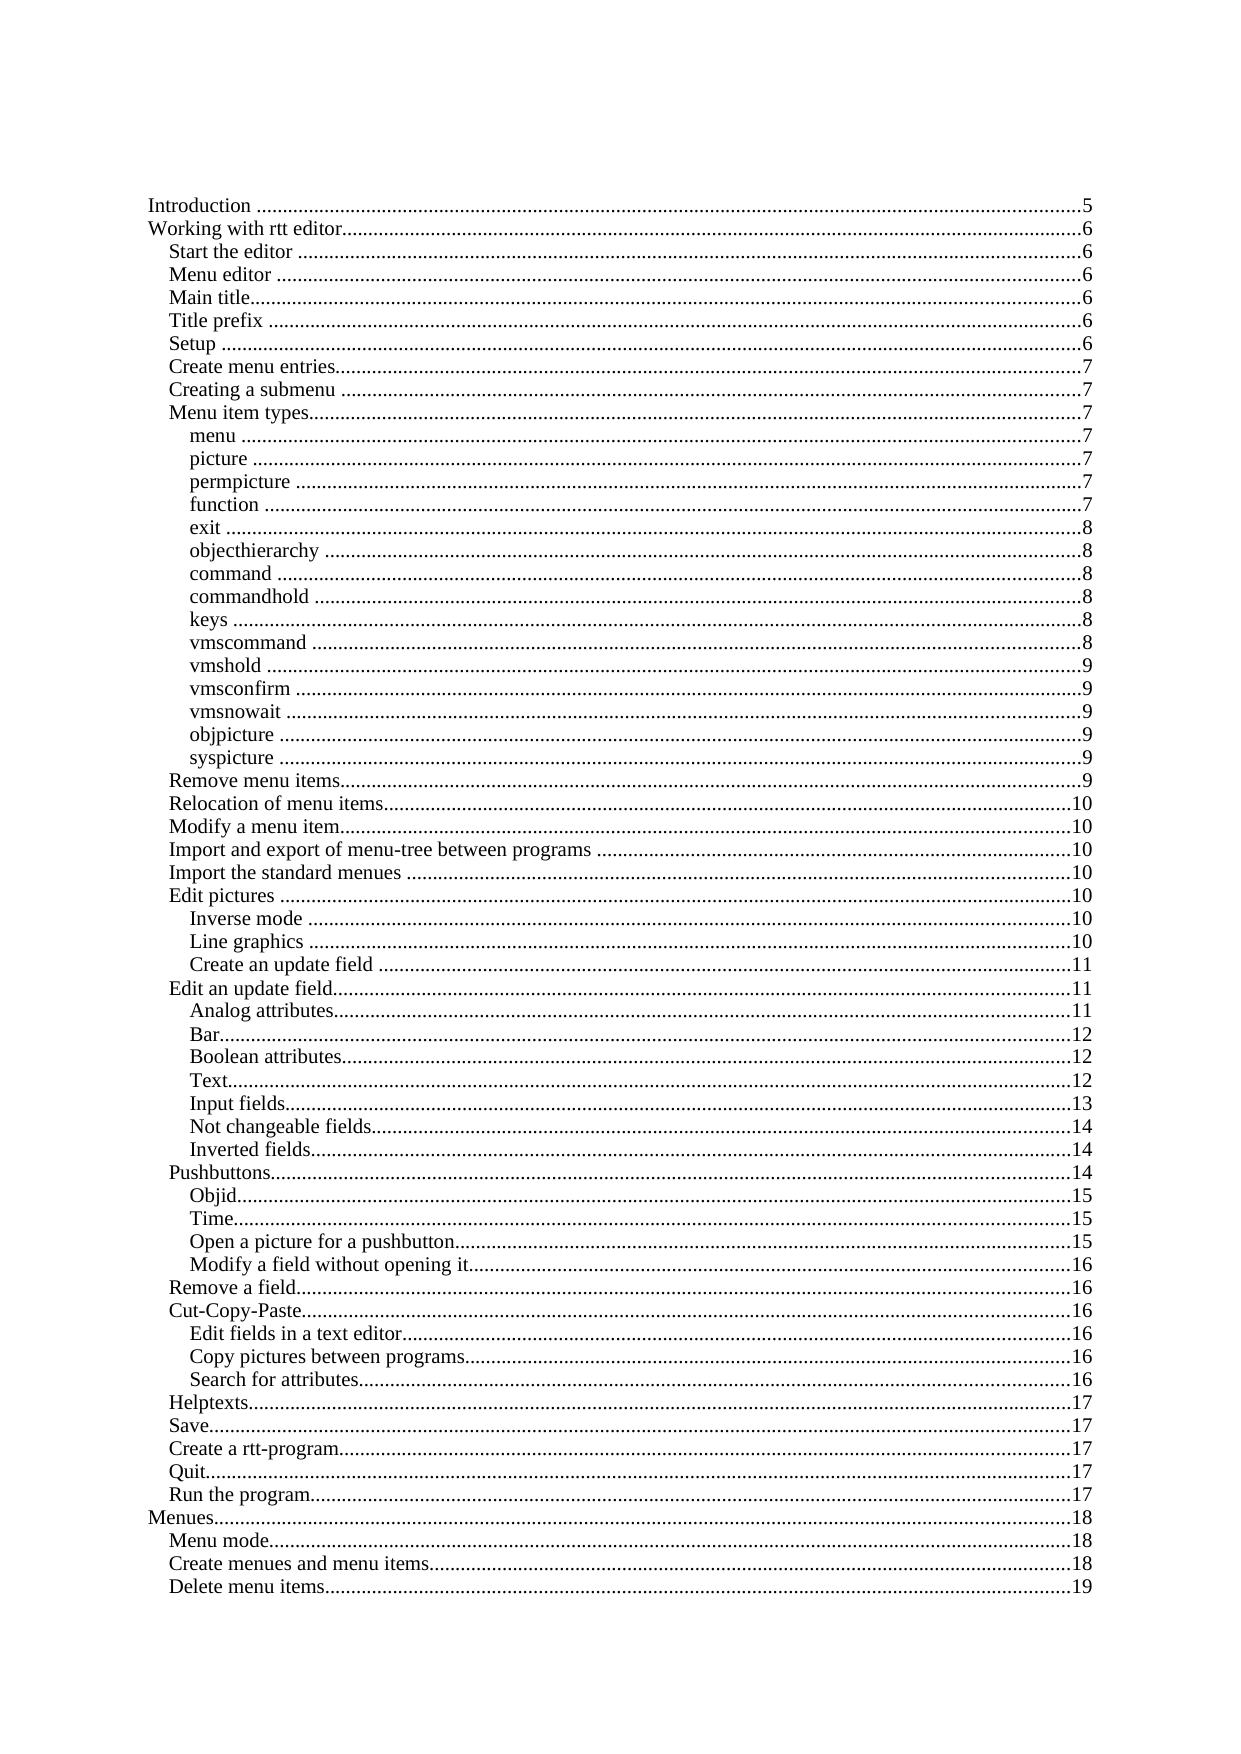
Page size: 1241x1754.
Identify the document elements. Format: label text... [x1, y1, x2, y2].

text Edit fields in a text editor 16 [189, 1322, 1092, 1345]
text vmsconfirm 9 [189, 677, 1092, 700]
text Import and export of menu-tree between programs 10 [168, 838, 1092, 861]
text syspicture 9 [189, 746, 1092, 769]
text exit 8 [189, 516, 1092, 539]
text Create an update field 11 [189, 953, 1092, 976]
text Remove menu items 9 [168, 769, 1092, 792]
text Quit 17 [168, 1460, 1092, 1483]
text Analog attributes 11 [189, 999, 1092, 1022]
text permpicture 7 [189, 470, 1092, 493]
text Modify a menu item 10 [168, 815, 1092, 838]
text Input fields 13 [189, 1091, 1092, 1114]
text Menu editor 6 [168, 263, 1092, 286]
text Menues 18 [148, 1506, 1092, 1529]
text Cut-Copy-Paste 16 [168, 1299, 1092, 1322]
text vmsnowait 9 [189, 700, 1092, 723]
text Title prefix 6 [168, 309, 1092, 332]
text Helptexts 17 [168, 1391, 1092, 1414]
text function 7 [189, 493, 1092, 516]
text Creating a submenu 7 [168, 378, 1092, 401]
text Delete menu items 19 [168, 1575, 1092, 1598]
text Inverted fields 14 [189, 1137, 1092, 1161]
text Edit an update field 11 [168, 976, 1092, 999]
text Open a picture for a pushbutton 15 [189, 1229, 1092, 1253]
text Run the program 17 [168, 1483, 1092, 1506]
text objecthierarchy 8 [189, 539, 1092, 562]
text Search for attributes 16 [189, 1368, 1092, 1391]
text Menu item types 7 [168, 401, 1092, 424]
text Import the standard menues 10 [168, 861, 1092, 884]
text Time 15 [189, 1207, 1092, 1229]
text command 8 [189, 562, 1092, 585]
text Save 17 [168, 1414, 1092, 1437]
text picture 7 [189, 447, 1092, 470]
text commandhold 8 [189, 585, 1092, 608]
text Inverse mode 10 [189, 907, 1092, 930]
text Main title 6 [168, 286, 1092, 309]
text vmscommand 8 [189, 631, 1092, 654]
text Create a rtt-program 17 [168, 1437, 1092, 1460]
text Create menues and menu items 18 [168, 1552, 1092, 1575]
text Remove a field 16 [168, 1276, 1092, 1299]
text Introduction 5 [148, 194, 1092, 217]
text Menu mode 18 [168, 1529, 1092, 1552]
text Create menu entries 7 [168, 355, 1092, 378]
text Boolean attributes 12 [189, 1045, 1092, 1068]
text Edit pictures 10 [168, 884, 1092, 907]
text Pushbuttons 14 [168, 1161, 1092, 1183]
text Modify a field without opening it 16 [189, 1253, 1092, 1276]
text keys 8 [189, 608, 1092, 631]
text Start the editor 6 [168, 240, 1092, 263]
text vmshold 9 [189, 654, 1092, 677]
text Text 12 [189, 1068, 1092, 1091]
text menu 7 [189, 424, 1092, 447]
text Setup 6 [168, 332, 1092, 355]
text Copy pictures between programs 16 [189, 1345, 1092, 1368]
text Objid 15 [189, 1183, 1092, 1207]
text Not changeable fields 14 [189, 1114, 1092, 1137]
text Line graphics 10 [189, 930, 1092, 953]
text Working with rtt editor 6 [148, 217, 1092, 240]
text objpicture 9 [189, 723, 1092, 746]
text Bar 12 [189, 1022, 1092, 1045]
text Relocation of menu items 10 [168, 792, 1092, 815]
